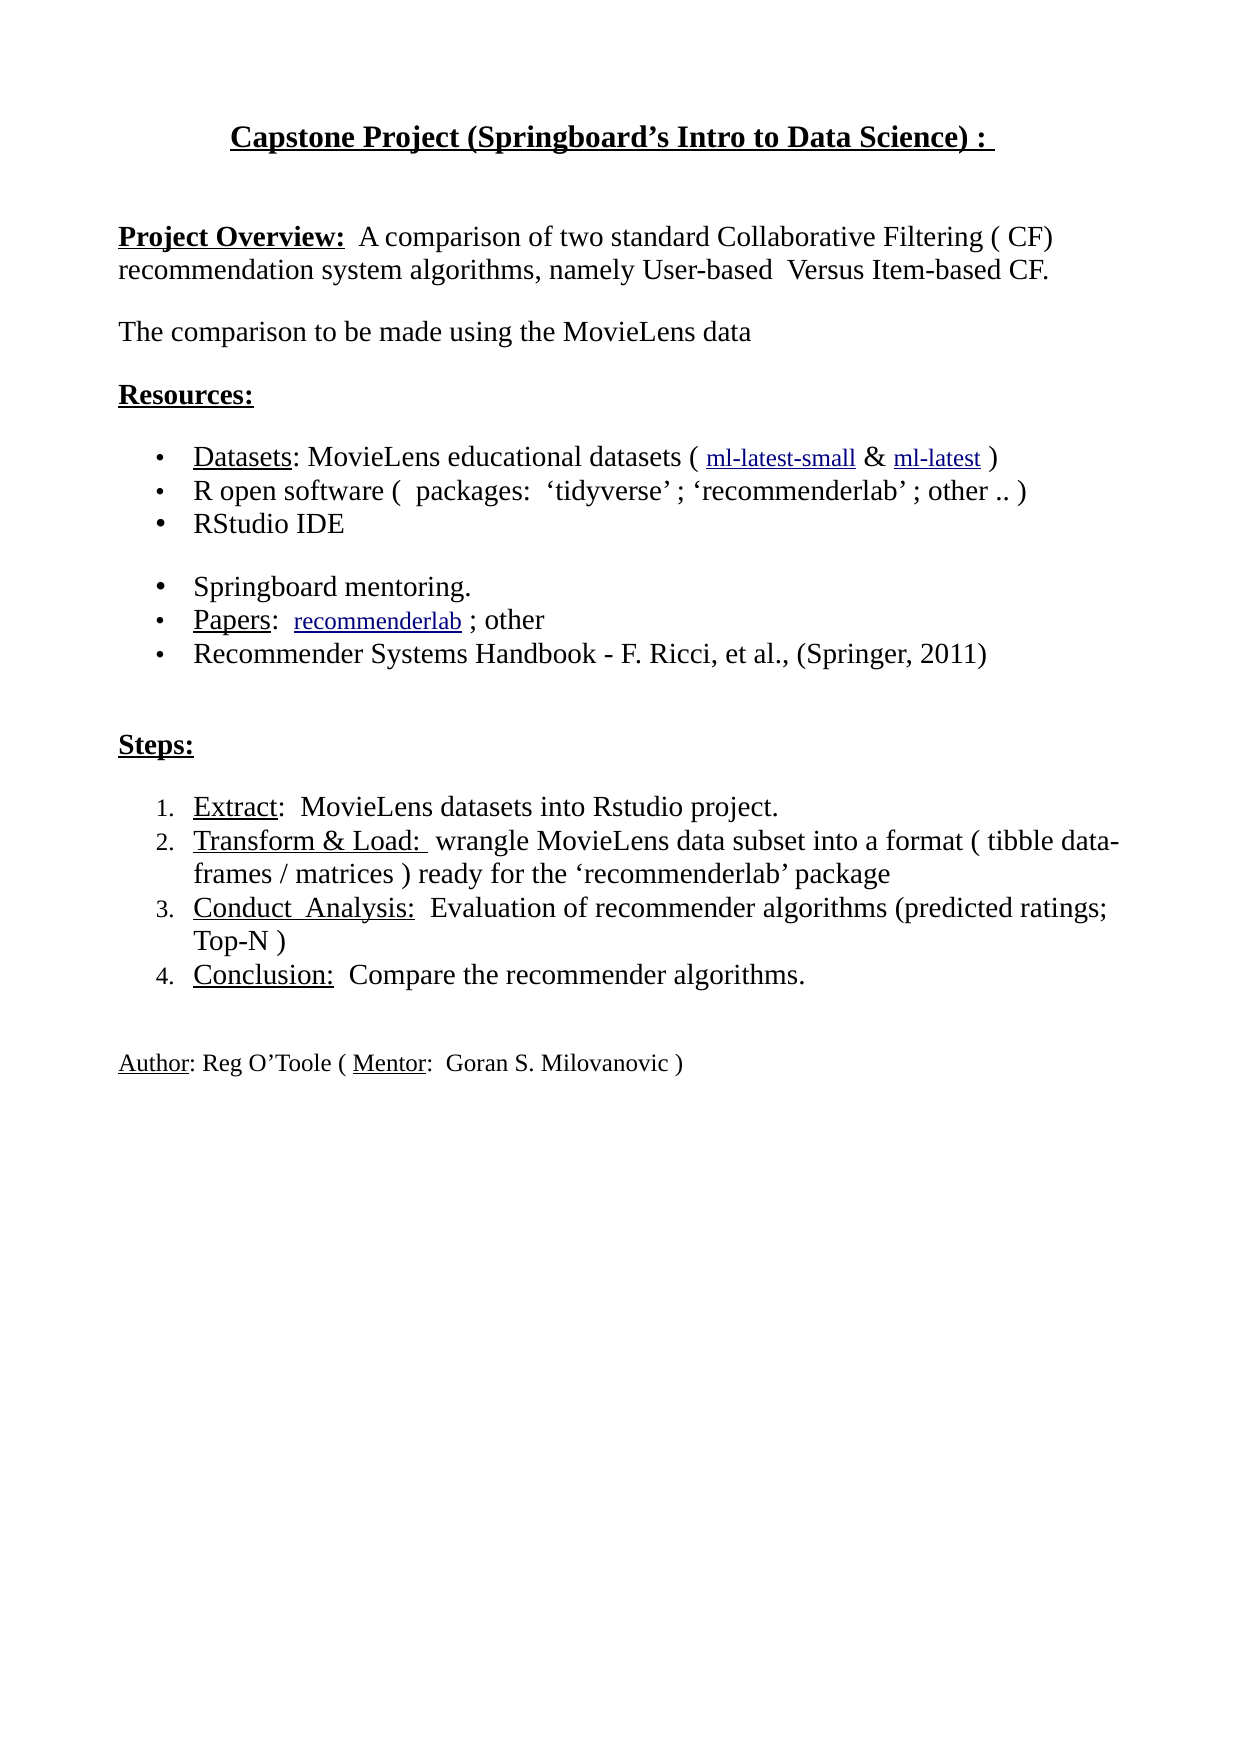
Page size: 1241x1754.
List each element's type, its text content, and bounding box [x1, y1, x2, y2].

list RStudio IDE [156, 506, 1122, 540]
list Recommender Systems Handbook - F. Ricci, et al., (Springer, 2011) [156, 636, 1122, 669]
list Conduct Analysis: Evaluation of recommender algorithms (predicted ratings; Top-N ) [156, 890, 1122, 957]
text The comparison to be made using the MovieLens data [118, 314, 1122, 348]
text Author: Reg O’Toole ( Mentor: Goran S. Milovanovic ) [118, 1048, 1122, 1077]
text Project Overview: A comparison of two standard Collaborative Filtering ( CF) recommendation system algorithms, namely User-based Versus Item-based CF. [118, 219, 1122, 286]
list R open software ( packages: ‘tidyverse’ ; ‘recommenderlab’ ; other .. ) [156, 473, 1122, 506]
list Transform & Load: wrangle MovieLens data subset into a format ( tibble data-frames / matrices ) ready for the ‘recommenderlab’ package [156, 823, 1122, 890]
list Springboard mentoring. [156, 569, 1122, 602]
list Conclusion: Compare the recommender algorithms. [156, 957, 1122, 990]
text Capstone Project (Springboard’s Intro to Data Science) : [118, 118, 1122, 154]
list Papers: recommenderlab ; other [156, 602, 1122, 636]
text Steps: [118, 727, 1122, 760]
text Resources: [118, 377, 1122, 410]
list Datasets: MovieLens educational datasets ( ml-latest-small & ml-latest ) [156, 439, 1122, 473]
list Extract: MovieLens datasets into Rstudio project. [156, 789, 1122, 823]
